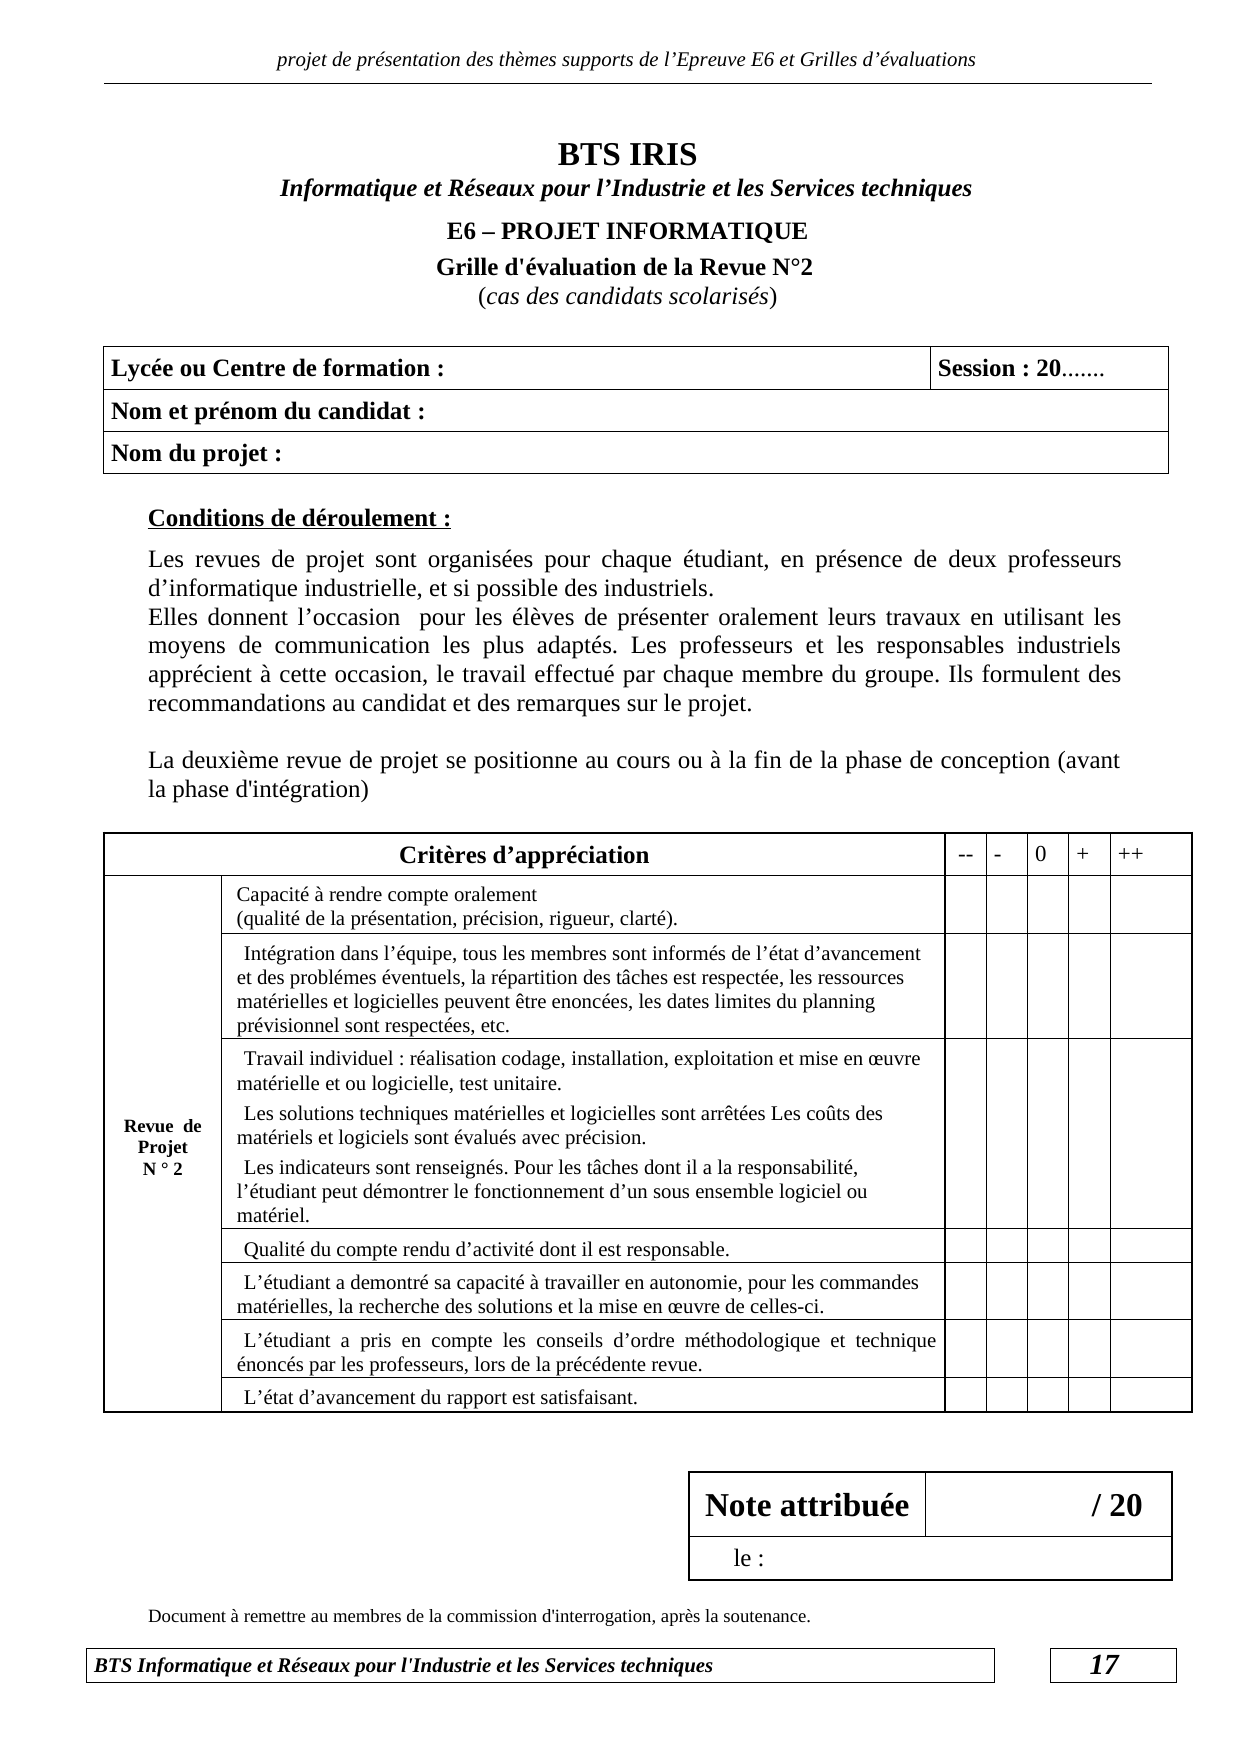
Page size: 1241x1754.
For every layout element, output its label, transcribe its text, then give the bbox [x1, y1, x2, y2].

table_cell [946, 1039, 986, 1228]
table_header Note attribuée [690, 1473, 925, 1536]
table_cell [1028, 1320, 1068, 1377]
table_cell [1028, 1378, 1068, 1411]
text Elles donnent l’occasion pour les élèves de présenter oralement leurs travaux en utilisant les moyens de communication les plus adaptés. Les professeurs et les responsables industriels apprécient à cette occasion, le travail effectué par chaque membre du groupe. Ils formulent des recommandations au candidat et des remarques sur le projet. [148, 602, 1122, 717]
table_header Session : 20....... [931, 347, 1168, 388]
table_cell Nom du projet : [104, 432, 1168, 473]
text Grille d'évaluation de la Revue N°2 (cas des candidats scolarisés) [103, 252, 1152, 309]
table_cell [1111, 1263, 1191, 1319]
text E6 – PROJET INFORMATIQUE [103, 216, 1152, 245]
text La deuxième revue de projet se positionne au cours ou à la fin de la phase de conception (avant la phase d'intégration) [148, 745, 1122, 803]
table_cell L’état d’avancement du rapport est satisfaisant. [222, 1378, 944, 1411]
table_cell [1069, 876, 1110, 932]
table_cell [1069, 1229, 1110, 1262]
table_cell [1111, 1229, 1191, 1262]
table_cell [946, 1229, 986, 1262]
table_cell [987, 1320, 1027, 1377]
table_cell [987, 934, 1027, 1038]
text Document à remettre au membres de la commission d'interrogation, après la soutenance. [148, 1605, 1152, 1626]
text Les revues de projet sont organisées pour chaque étudiant, en présence de deux professeurs d’informatique industrielle, et si possible des industriels. [148, 544, 1122, 602]
table_cell Nom et prénom du candidat : [104, 390, 1168, 431]
table_cell [1069, 1320, 1110, 1377]
table_cell [1069, 1263, 1110, 1319]
text BTS IRIS Informatique et Réseaux pour l’Industrie et les Services techniques [103, 134, 1152, 202]
table_cell [1028, 1229, 1068, 1262]
table_header Lycée ou Centre de formation : [104, 347, 930, 388]
table_cell Capacité à rendre compte oralement (qualité de la présentation, précision, rigueur, clarté). [222, 876, 944, 932]
table_header 0 [1028, 834, 1068, 875]
table_cell Travail individuel : réalisation codage, installation, exploitation et mise en œuvre matérielle et ou logicielle, test unitaire. Les solutions techniques matérielles et logicielles sont arrêtées Les coûts des matériels et logiciels sont évalués avec précision. Les indicateurs sont renseignés. Pour les tâches dont il a la responsabilité, l’étudiant peut démontrer le fonctionnement d’un sous ensemble logiciel ou matériel. [222, 1039, 944, 1228]
table_cell [1069, 1378, 1110, 1411]
table_header Critères d’appréciation [105, 834, 944, 875]
table_cell le : [690, 1537, 1171, 1578]
table_cell [1028, 876, 1068, 932]
table_cell [987, 1263, 1027, 1319]
table_header - [987, 834, 1027, 875]
table_cell [946, 1263, 986, 1319]
table_cell [1028, 1263, 1068, 1319]
table_cell Intégration dans l’équipe, tous les membres sont informés de l’état d’avancement et des problémes éventuels, la répartition des tâches est respectée, les ressources matérielles et logicielles peuvent être enoncées, les dates limites du planning prévisionnel sont respectées, etc. [222, 934, 944, 1038]
table_cell L’étudiant a demontré sa capacité à travailler en autonomie, pour les commandes matérielles, la recherche des solutions et la mise en œuvre de celles-ci. [222, 1263, 944, 1319]
text Conditions de déroulement : [148, 503, 1122, 532]
table_cell [946, 1378, 986, 1411]
table_cell [946, 876, 986, 932]
table_cell [1028, 1039, 1068, 1228]
table_header ++ [1111, 834, 1191, 875]
table_cell [946, 1320, 986, 1377]
table_cell [946, 934, 986, 1038]
table_cell [987, 1229, 1027, 1262]
table_cell [1111, 876, 1191, 932]
table_cell [1069, 934, 1110, 1038]
table_cell [1028, 934, 1068, 1038]
table_header / 20 [926, 1473, 1171, 1536]
table_header + [1069, 834, 1110, 875]
table_cell L’étudiant a pris en compte les conseils d’ordre méthodologique et technique énoncés par les professeurs, lors de la précédente revue. [222, 1320, 944, 1377]
table_cell [1111, 1378, 1191, 1411]
table_cell [987, 876, 1027, 932]
table_cell Qualité du compte rendu d’activité dont il est responsable. [222, 1229, 944, 1262]
table_cell [1111, 1039, 1191, 1228]
table_cell [987, 1378, 1027, 1411]
table_cell [987, 1039, 1027, 1228]
table_header -- [946, 834, 986, 875]
table_cell [1111, 1320, 1191, 1377]
table_cell Revue de Projet N ° 2 [105, 876, 221, 1411]
table_cell [1069, 1039, 1110, 1228]
table_cell [1111, 934, 1191, 1038]
